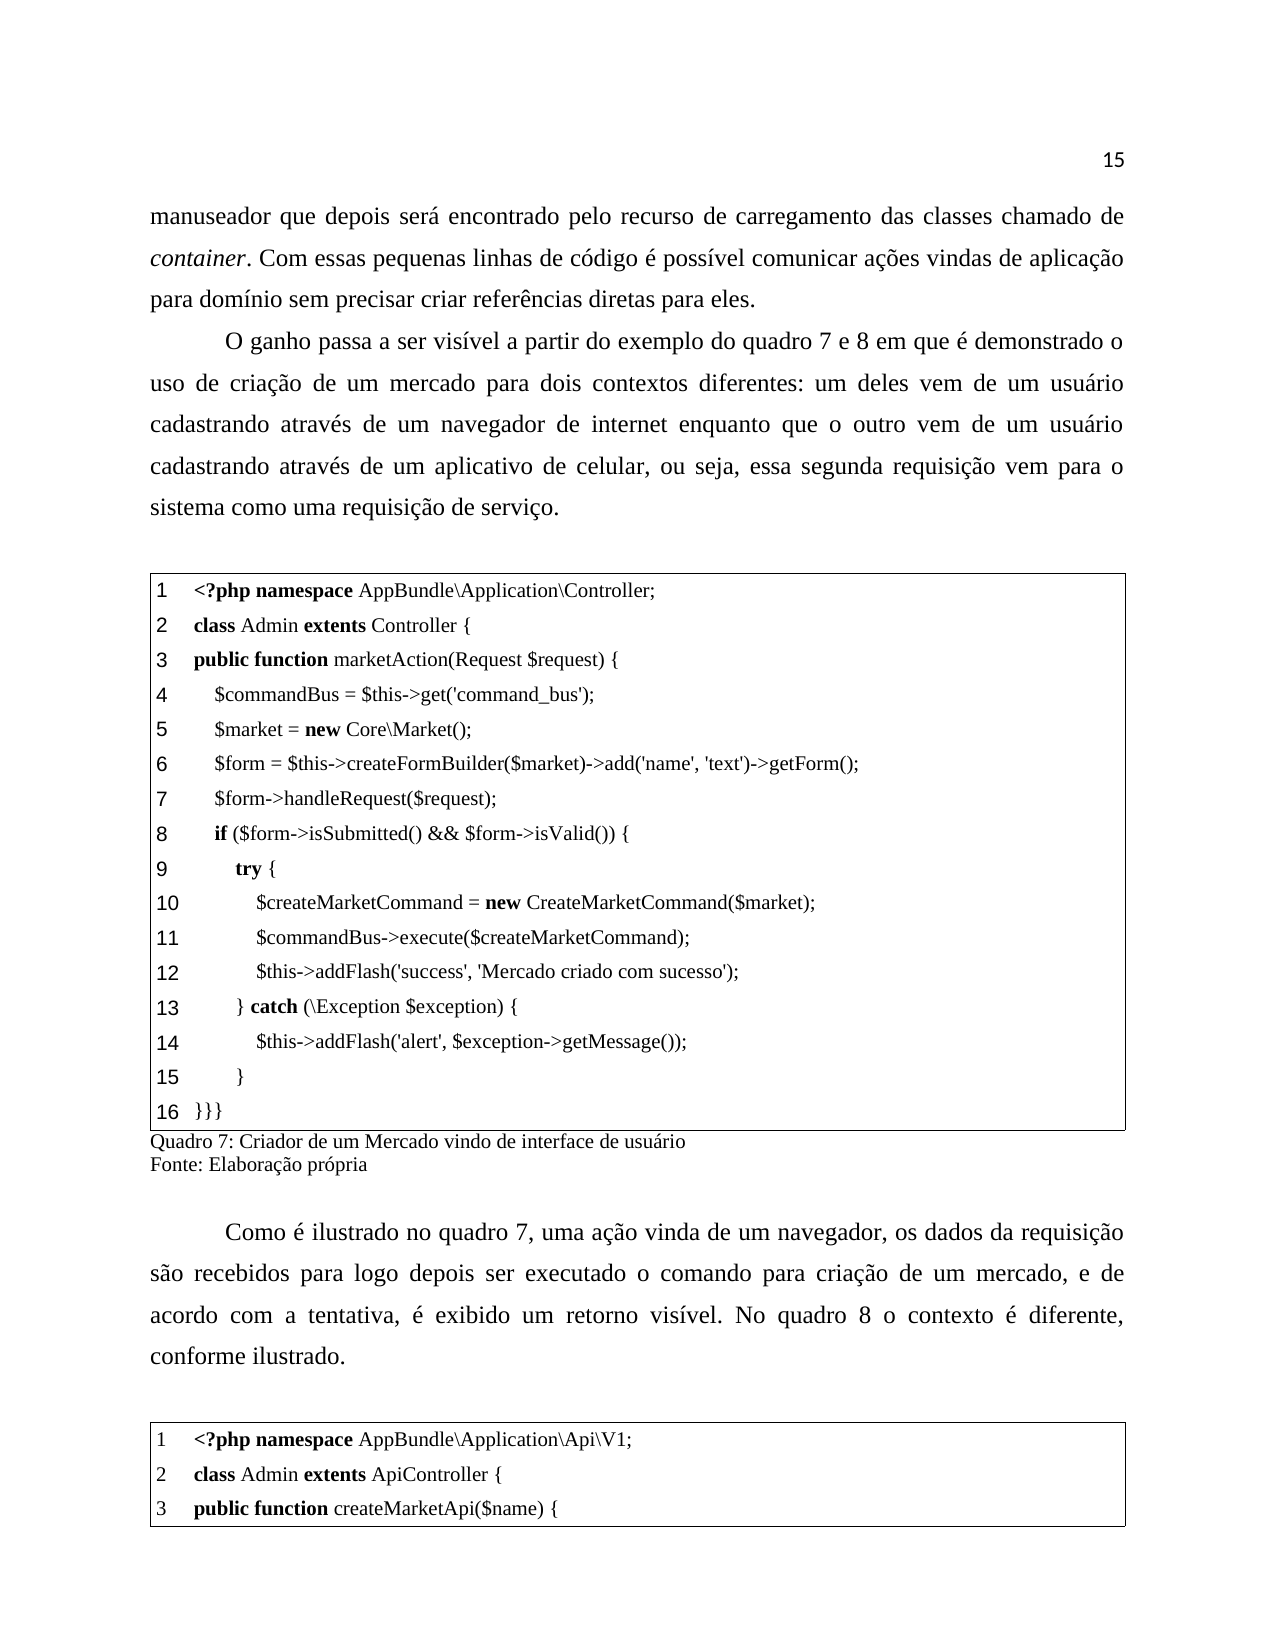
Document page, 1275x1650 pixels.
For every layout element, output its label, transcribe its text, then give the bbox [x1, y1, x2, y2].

table_header 1 2 3 4 5 6 7 8 9 10 11 12 13 14 15 16 [151, 574, 188, 1130]
text manuseador que depois será encontrado pelo recurso de carregamento das classes chamado de container. Com essas pequenas linhas de código é possível comunicar ações vindas de aplicação para domínio sem precisar criar referências diretas para eles. [150, 202, 1125, 313]
text Como é ilustrado no quadro 7, uma ação vinda de um navegador, os dados da requisição são recebidos para logo depois ser executado o comando para criação de um mercado, e de acordo com a tentativa, é exibido um retorno visível. No quadro 8 o contexto é diferente, conforme ilustrado. [150, 1218, 1125, 1370]
table_header <?php namespace AppBundle\Application\Api\V1; class Admin extents ApiController { public function createMarketApi($name) { [188, 1423, 1125, 1526]
text Quadro 7: Criador de um Mercado vindo de interface de usuário [150, 1131, 1125, 1153]
text O ganho passa a ser visível a partir do exemplo do quadro 7 e 8 em que é demonstrado o uso de criação de um mercado para dois contextos diferentes: um deles vem de um usuário cadastrando através de um navegador de internet enquanto que o outro vem de um usuário cadastrando através de um aplicativo de celular, ou seja, essa segunda requisição vem para o sistema como uma requisição de serviço. [150, 327, 1125, 521]
table_header <?php namespace AppBundle\Application\Controller; class Admin extents Controller { public function marketAction(Request $request) { $commandBus = $this->get('command_bus'); $market = new Core\Market(); $form = $this->createFormBuilder($market)->add('name', 'text')->getForm(); $form->handleRequest($request); if ($form->isSubmitted() && $form->isValid()) { try { $createMarketCommand = new CreateMarketCommand($market); $commandBus->execute($createMarketCommand); $this->addFlash('success', 'Mercado criado com sucesso'); } catch (\Exception $exception) { $this->addFlash('alert', $exception->getMessage()); } }}} [188, 574, 1125, 1130]
text Fonte: Elaboração própria [150, 1153, 1125, 1176]
table_header 1 2 3 [151, 1423, 188, 1526]
